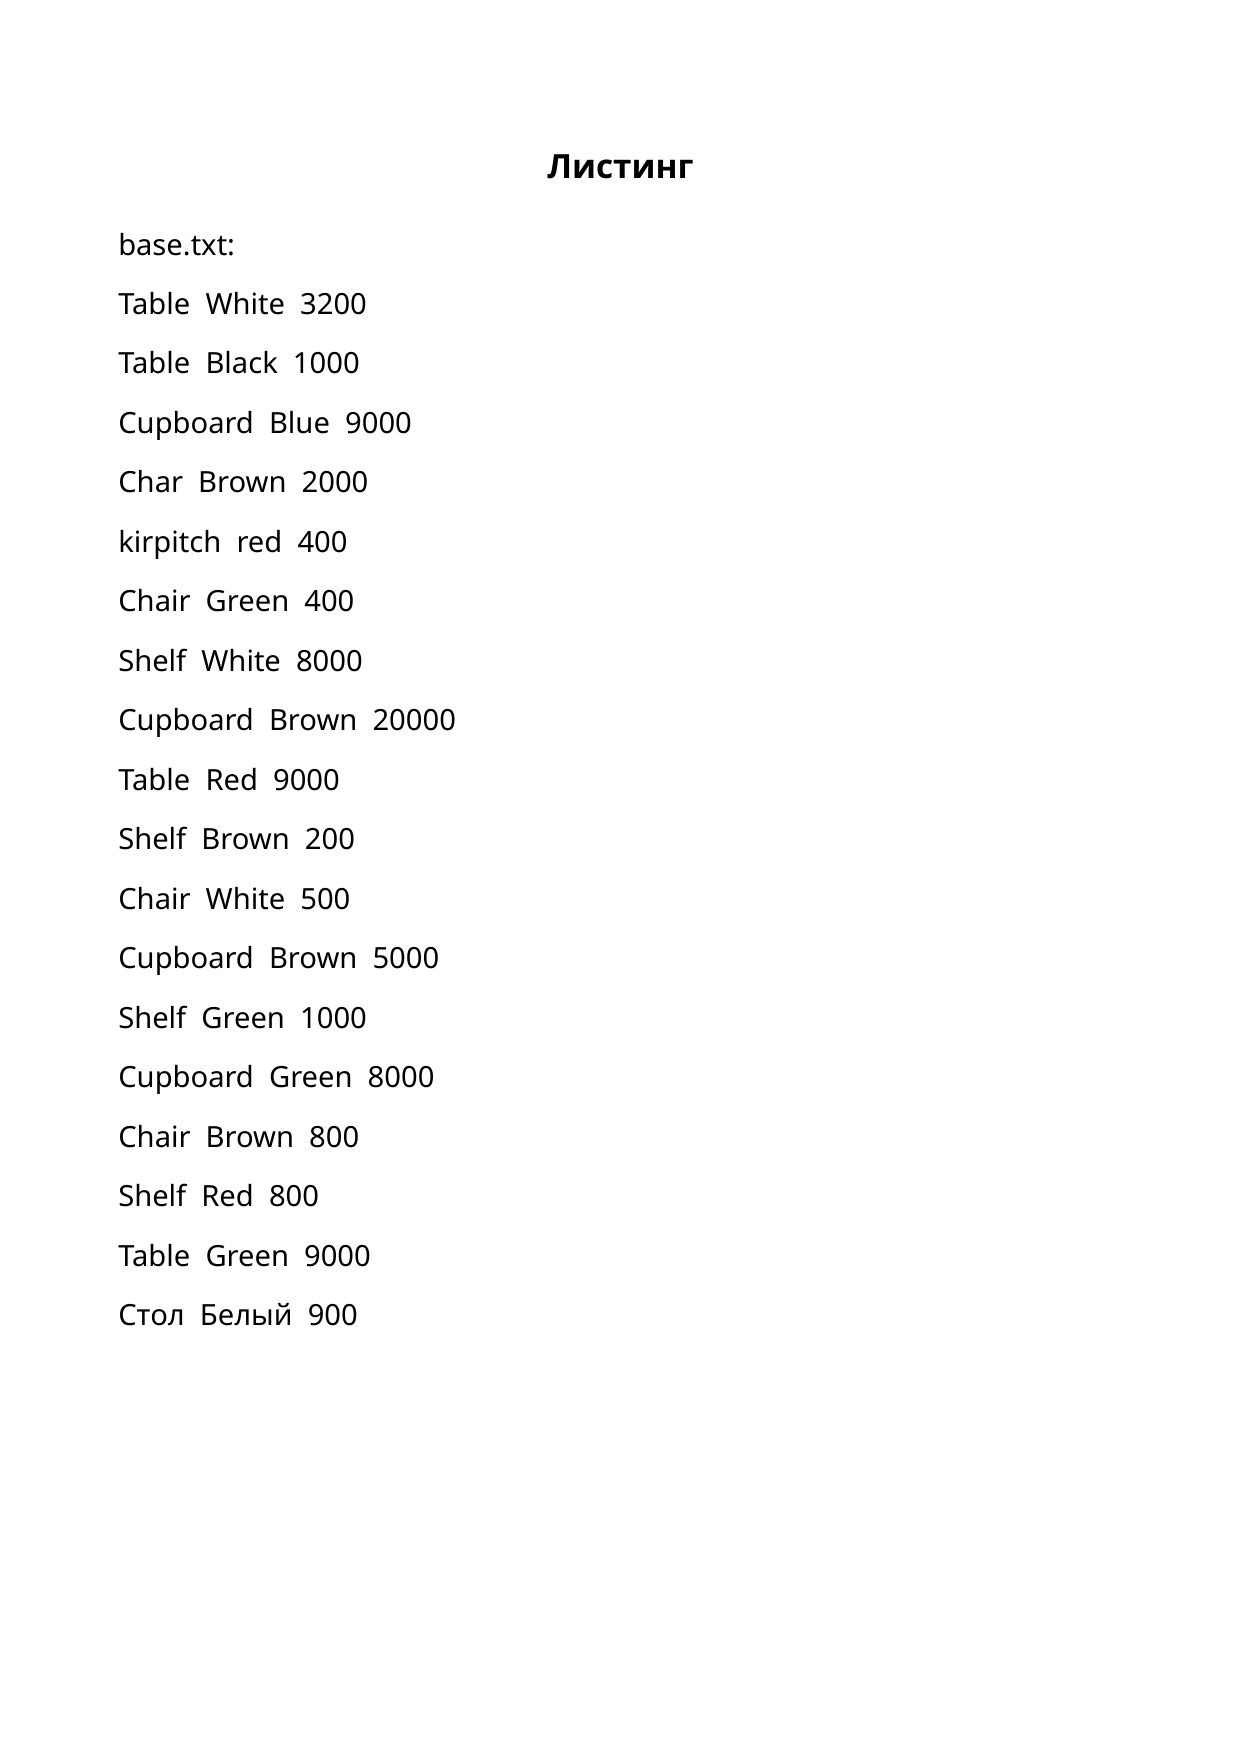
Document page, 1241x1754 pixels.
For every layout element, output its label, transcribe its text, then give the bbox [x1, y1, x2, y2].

text Chair White 500 [118, 878, 1122, 918]
text base.txt: [118, 224, 1122, 263]
text Chair Brown 800 [118, 1116, 1122, 1156]
text Table Green 9000 [118, 1235, 1122, 1274]
text Shelf White 8000 [118, 640, 1122, 680]
text Shelf Red 800 [118, 1175, 1122, 1215]
text Chair Green 400 [118, 581, 1122, 620]
text Shelf Green 1000 [118, 997, 1122, 1037]
text Cupboard Brown 20000 [118, 699, 1122, 739]
text kirpitch red 400 [118, 521, 1122, 561]
text Стол Белый 900 [118, 1294, 1122, 1334]
text Table Black 1000 [118, 343, 1122, 382]
text Cupboard Brown 5000 [118, 937, 1122, 977]
text Table White 3200 [118, 283, 1122, 323]
text Shelf Brown 200 [118, 818, 1122, 858]
subtitle Листинг [118, 143, 1122, 188]
text Cupboard Blue 9000 [118, 402, 1122, 442]
text Cupboard Green 8000 [118, 1056, 1122, 1096]
text Table Red 9000 [118, 759, 1122, 799]
text Char Brown 2000 [118, 462, 1122, 501]
